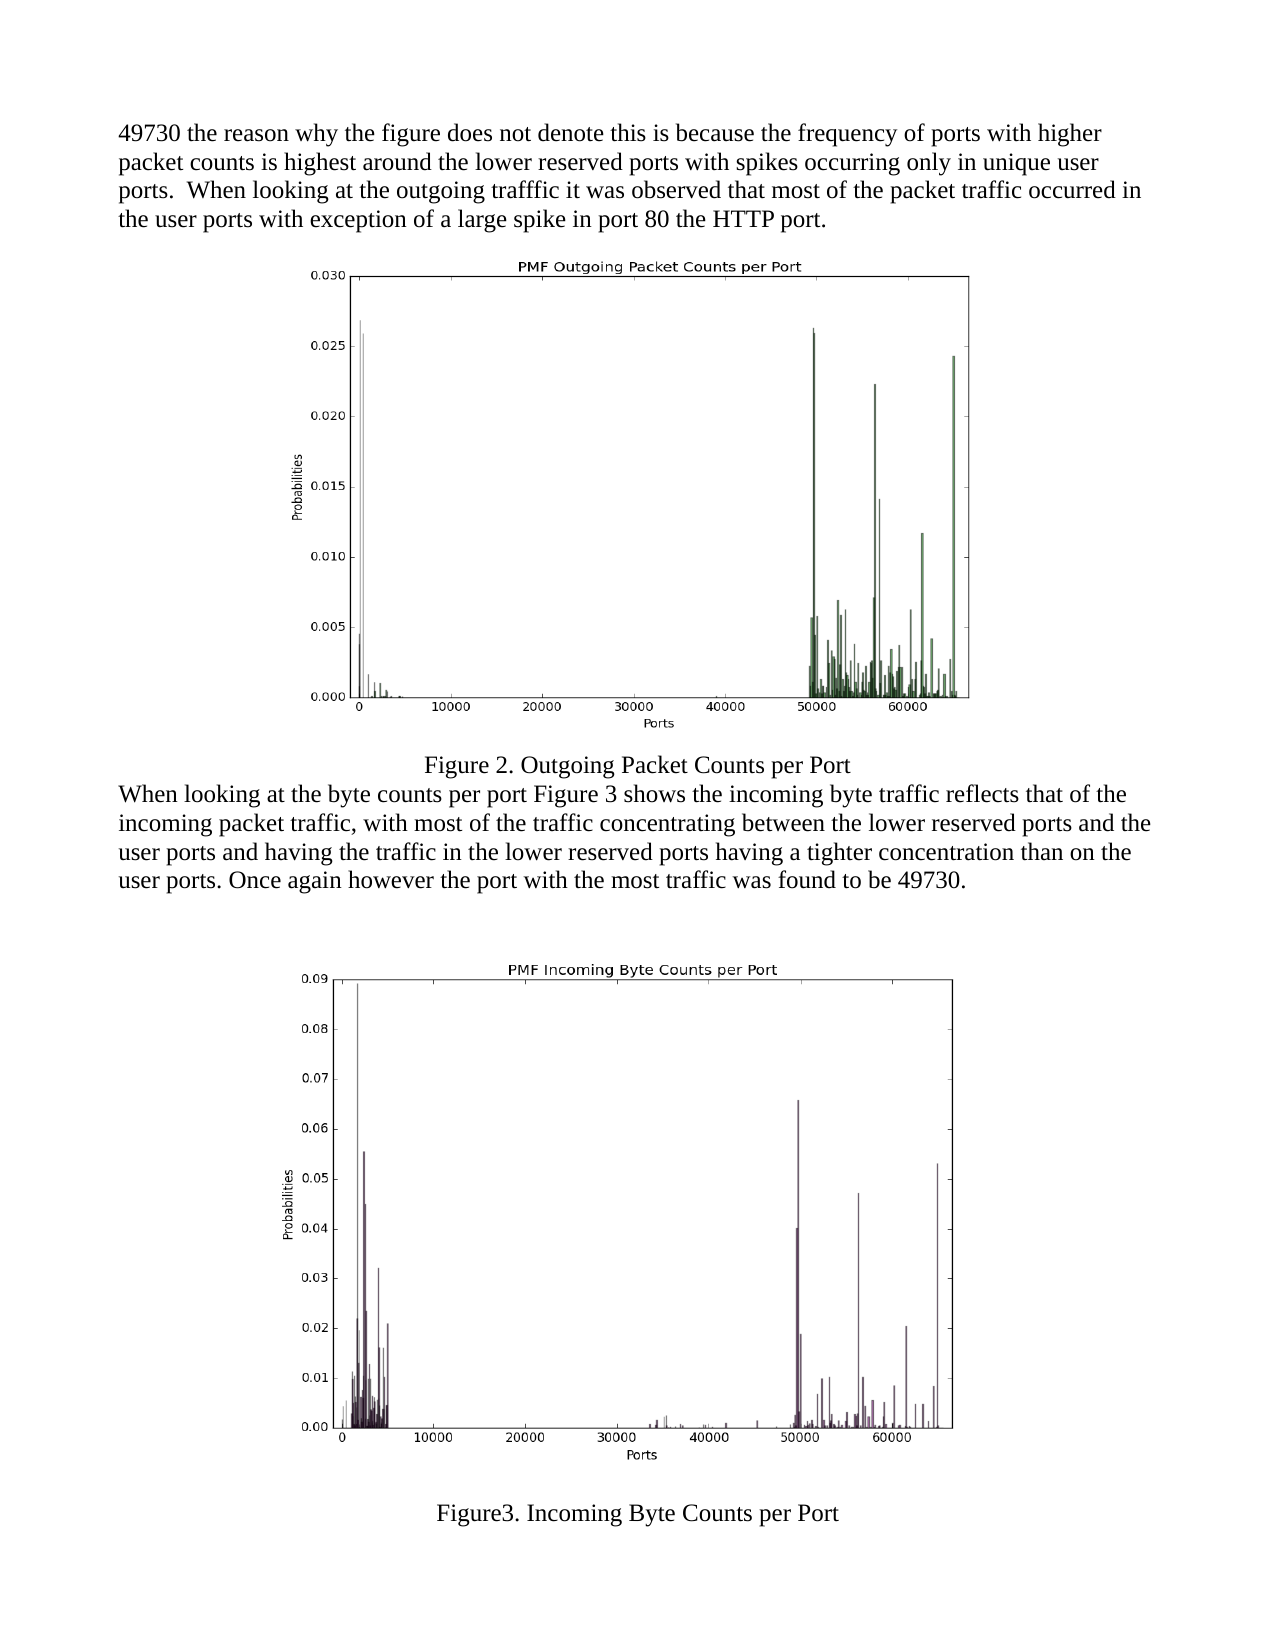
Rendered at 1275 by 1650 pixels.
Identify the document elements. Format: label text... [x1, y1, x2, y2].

text 49730 the reason why the figure does not denote this is because the frequency of ports with higher packet counts is highest around the lower reserved ports with spikes occurring only in unique user ports. When looking at the outgoing trafffic it was observed that most of the packet traffic occurred in the user ports with exception of a large spike in port 80 the HTTP port. [118, 118, 1157, 233]
text Figure3. Incoming Byte Counts per Port [118, 1498, 1157, 1527]
picture [266, 245, 1009, 749]
picture [261, 913, 1014, 1483]
text Figure 2. Outgoing Packet Counts per Port [118, 751, 1157, 779]
text When looking at the byte counts per port Figure 3 shows the incoming byte traffic reflects that of the incoming packet traffic, with most of the traffic concentrating between the lower reserved ports and the user ports and having the traffic in the lower reserved ports having a tighter concentration than on the user ports. Once again however the port with the most traffic was found to be 49730. [118, 779, 1157, 894]
